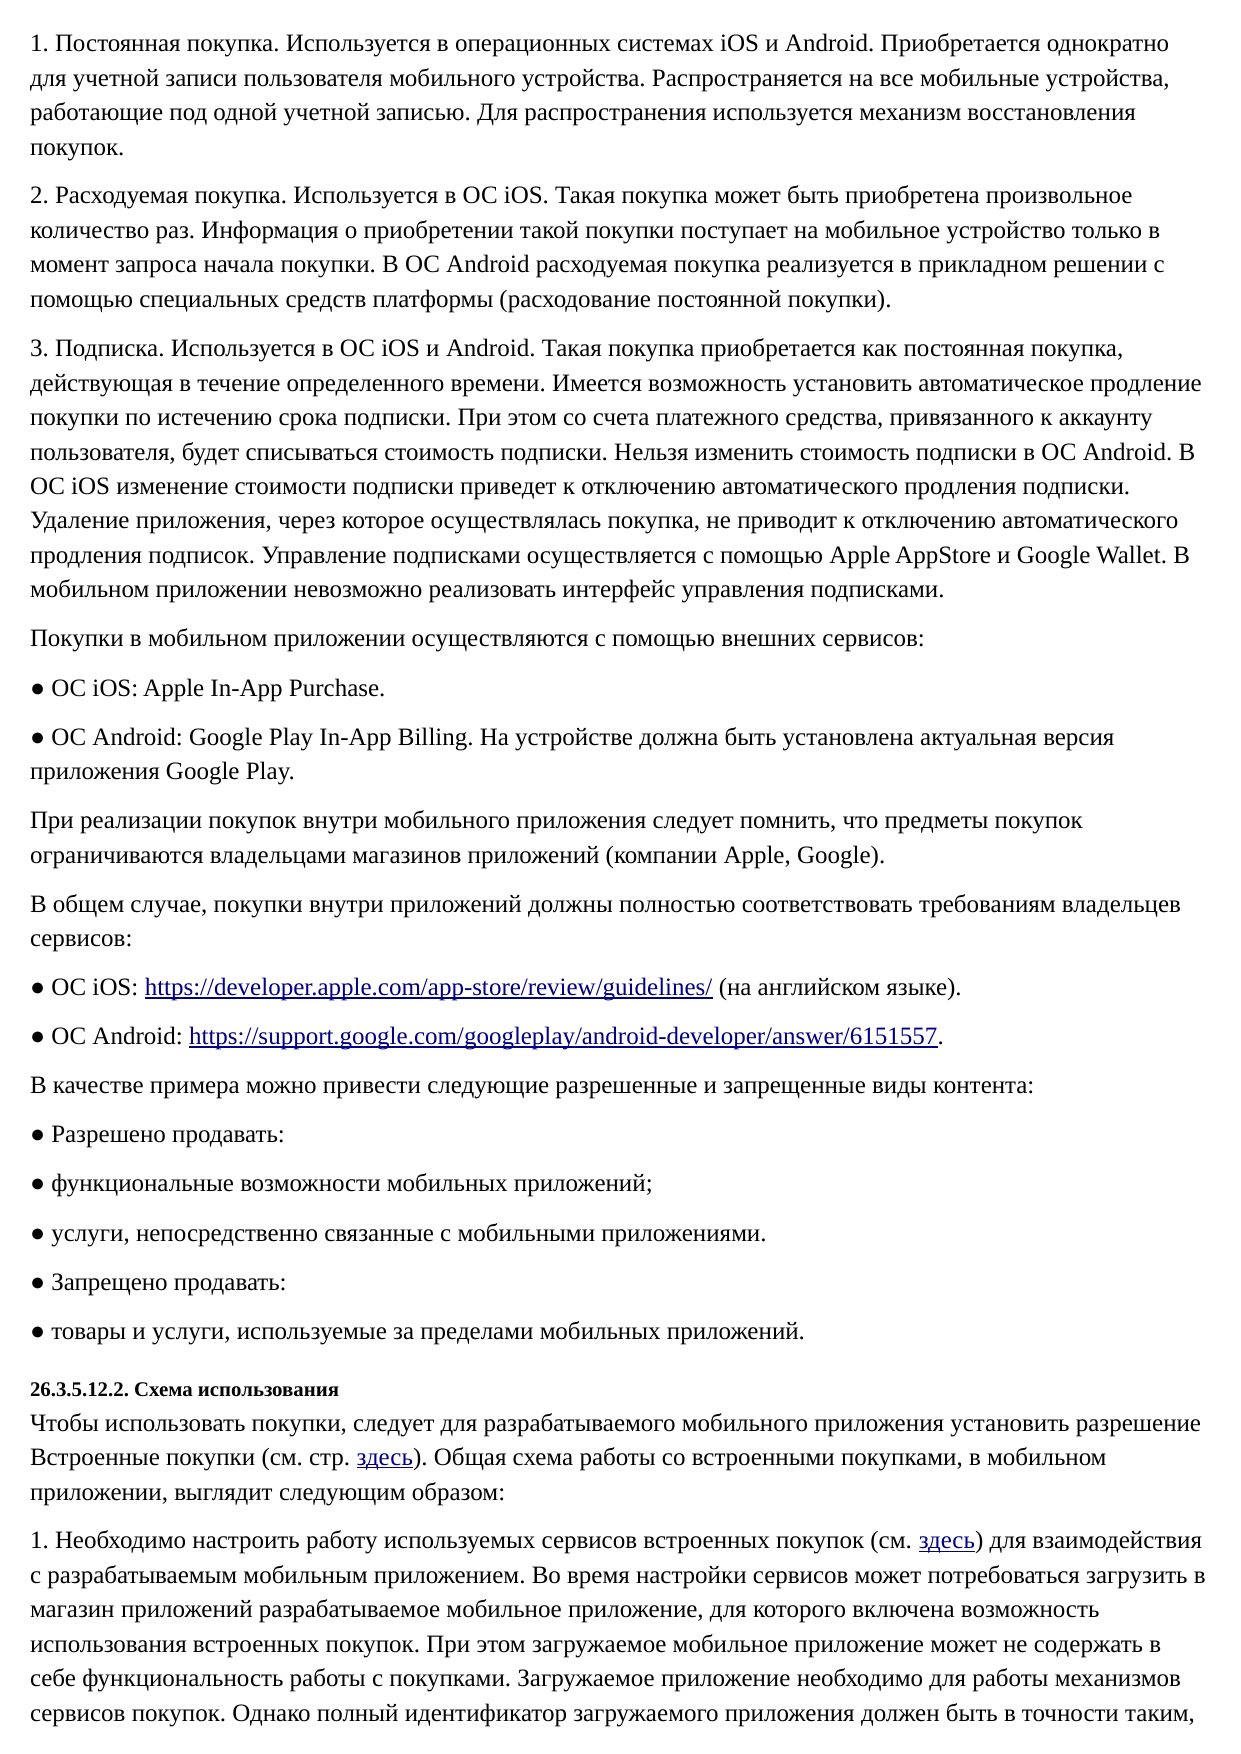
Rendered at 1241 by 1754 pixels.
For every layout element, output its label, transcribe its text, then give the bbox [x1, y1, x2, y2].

subtitle 26.3.5.12.2. Схема использования [30, 1377, 1211, 1401]
text При реализации покупок внутри мобильного приложения следует помнить, что предметы покупок ограничиваются владельцами магазинов приложений (компании Apple, Google). [30, 805, 1211, 868]
text ● Запрещено продавать: [30, 1267, 1211, 1295]
text ● Разрешено продавать: [30, 1119, 1211, 1148]
text В общем случае, покупки внутри приложений должны полностью соответствовать требованиям владельцев сервисов: [30, 889, 1211, 952]
text В качестве примера можно привести следующие разрешенные и запрещенные виды контента: [30, 1070, 1211, 1099]
text ● ОС Android: Google Play In-App Billing. На устройстве должна быть установлена актуальная версия приложения Google Play. [30, 722, 1211, 785]
text ● ОС iOS: Apple In-App Purchase. [30, 673, 1211, 701]
text 3. Подписка. Используется в ОС iOS и Android. Такая покупка приобретается как постоянная покупка, действующая в течение определенного времени. Имеется возможность установить автоматическое продление покупки по истечению срока подписки. При этом со счета платежного средства, привязанного к аккаунту пользователя, будет списываться стоимость подписки. Нельзя изменить стоимость подписки в ОС Android. В ОС iOS изменение стоимости подписки приведет к отключению автоматического продления подписки. Удаление приложения, через которое осуществлялась покупка, не приводит к отключению автоматического продления подписок. Управление подписками осуществляется с помощью Apple AppStore и Google Wallet. В мобильном приложении невозможно реализовать интерфейс управления подписками. [30, 333, 1211, 603]
text ● функциональные возможности мобильных приложений; [30, 1168, 1211, 1197]
text 2. Расходуемая покупка. Используется в ОС iOS. Такая покупка может быть приобретена произвольное количество раз. Информация о приобретении такой покупки поступает на мобильное устройство только в момент запроса начала покупки. В ОС Android расходуемая покупка реализуется в прикладном решении с помощью специальных средств платформы (расходование постоянной покупки). [30, 181, 1211, 313]
text ● услуги, непосредственно связанные с мобильными приложениями. [30, 1218, 1211, 1246]
text 1. Необходимо настроить работу используемых сервисов встроенных покупок (см. здесь) для взаимодействия с разрабатываемым мобильным приложением. Во время настройки сервисов может потребоваться загрузить в магазин приложений разрабатываемое мобильное приложение, для которого включена возможность использования встроенных покупок. При этом загружаемое мобильное приложение может не содержать в себе функциональность работы с покупками. Загружаемое приложение необходимо для работы механизмов сервисов покупок. Однако полный идентификатор загружаемого приложения должен быть в точности таким, [30, 1526, 1211, 1727]
text ● товары и услуги, используемые за пределами мобильных приложений. [30, 1316, 1211, 1344]
text 1. Постоянная покупка. Используется в операционных системах iOS и Android. Приобретается однократно для учетной записи пользователя мобильного устройства. Распространяется на все мобильные устройства, работающие под одной учетной записью. Для распространения используется механизм восстановления покупок. [30, 28, 1211, 160]
text ● ОС Android: https://support.google.com/googleplay/android-developer/answer/6151557. [30, 1021, 1211, 1050]
text Покупки в мобильном приложении осуществляются с помощью внешних сервисов: [30, 623, 1211, 652]
text ● ОС iOS: https://developer.apple.com/app-store/review/guidelines/ (на английском языке). [30, 972, 1211, 1001]
text Чтобы использовать покупки, следует для разрабатываемого мобильного приложения установить разрешение Встроенные покупки (см. стр. здесь). Общая схема работы со встроенными покупками, в мобильном приложении, выглядит следующим образом: [30, 1408, 1211, 1505]
